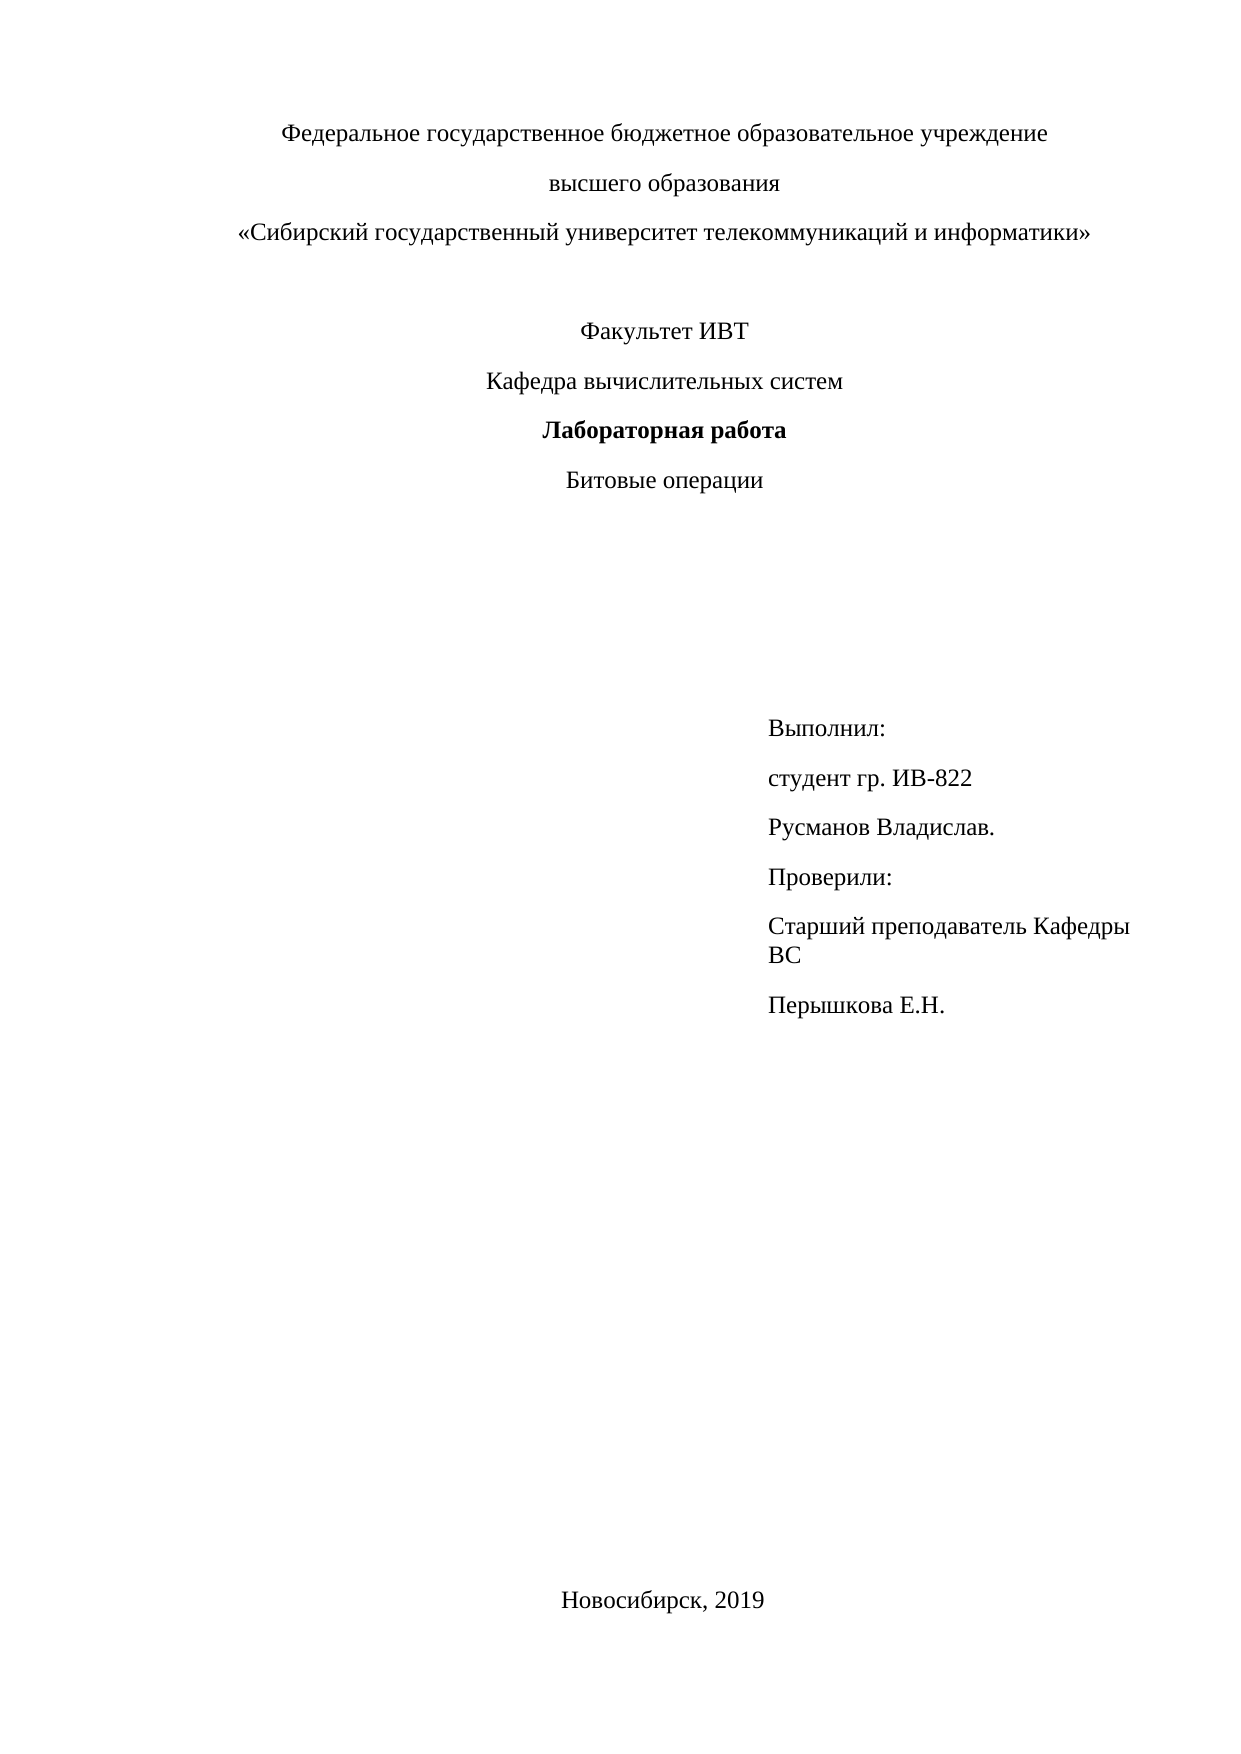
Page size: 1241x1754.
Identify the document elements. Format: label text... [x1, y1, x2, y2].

text Русманов Владислав. [768, 812, 1152, 841]
text Перышкова Е.Н. [768, 990, 1152, 1018]
text Старший преподаватель Кафедры ВС [768, 911, 1152, 969]
text Кафедра вычислительных систем [177, 366, 1152, 395]
text Лабораторная работа [177, 416, 1152, 444]
text Битовые операции [177, 465, 1152, 494]
text Новосибирск, 2019 [174, 1585, 1152, 1613]
text «Сибирский государственный университет телекоммуникаций и информатики» [177, 217, 1152, 246]
text высшего образования [177, 168, 1152, 196]
text студент гр. ИВ-822 [768, 763, 1152, 791]
text Факультет ИВТ [177, 316, 1152, 345]
text Федеральное государственное бюджетное образовательное учреждение [177, 118, 1152, 147]
text Проверили: [768, 862, 1152, 891]
text Выполнил: [768, 713, 1152, 742]
